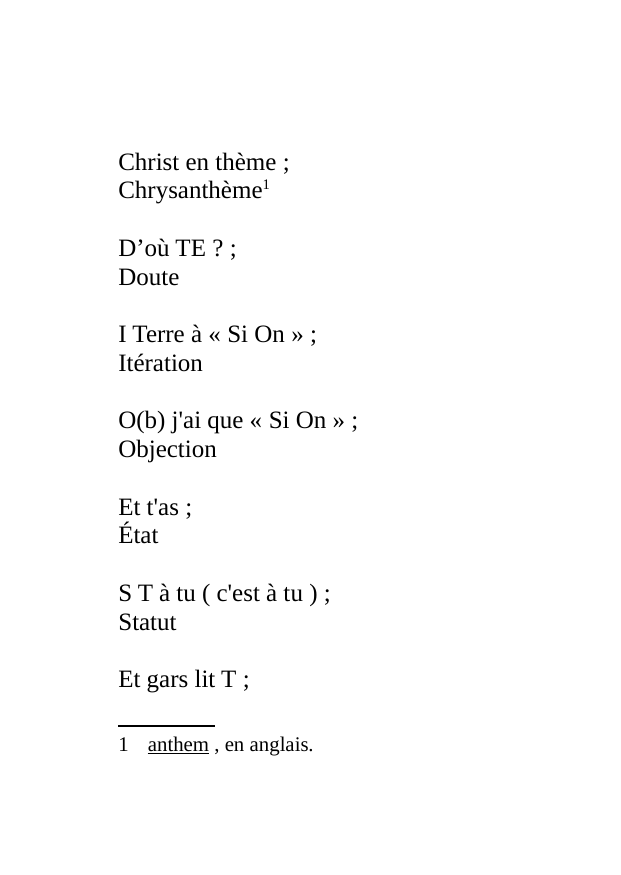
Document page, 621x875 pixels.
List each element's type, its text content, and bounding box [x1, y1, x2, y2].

text Doute [118, 262, 502, 291]
text anthem , en anglais. [118, 732, 502, 756]
text Itération [118, 348, 502, 377]
text Objection [118, 434, 502, 463]
text I Terre à « Si On » ; [118, 319, 502, 348]
text D’où TE ? ; [118, 233, 502, 262]
text Christ en thème ; [118, 147, 502, 176]
text S T à tu ( c'est à tu ) ; [118, 578, 502, 607]
text État [118, 521, 502, 549]
text O(b) j'ai que « Si On » ; [118, 406, 502, 434]
text Et gars lit T ; [118, 664, 502, 693]
text Et t'as ; [118, 492, 502, 521]
text Chrysanthème [118, 176, 502, 204]
text Statut [118, 607, 502, 636]
